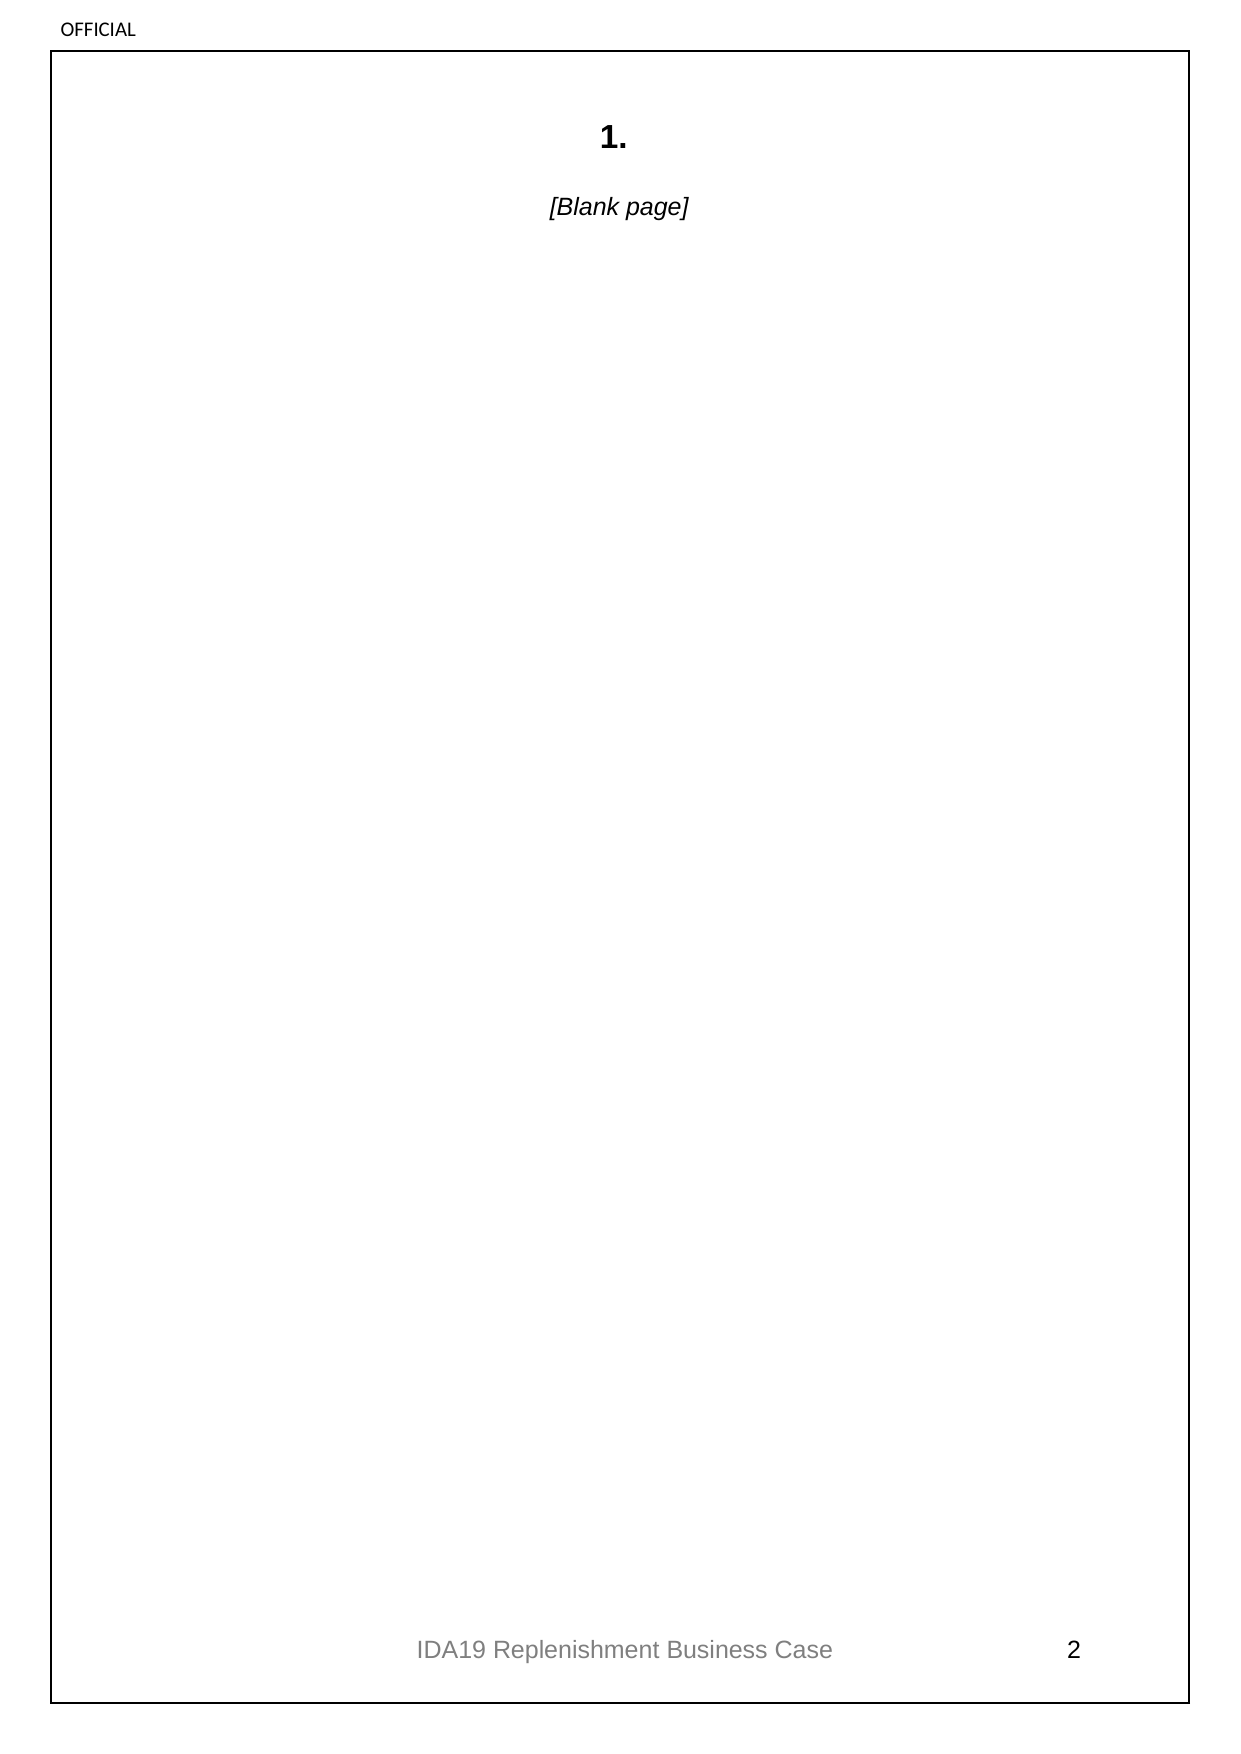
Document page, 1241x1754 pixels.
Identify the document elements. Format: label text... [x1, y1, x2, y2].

list [Blank page] [118, 193, 1122, 221]
